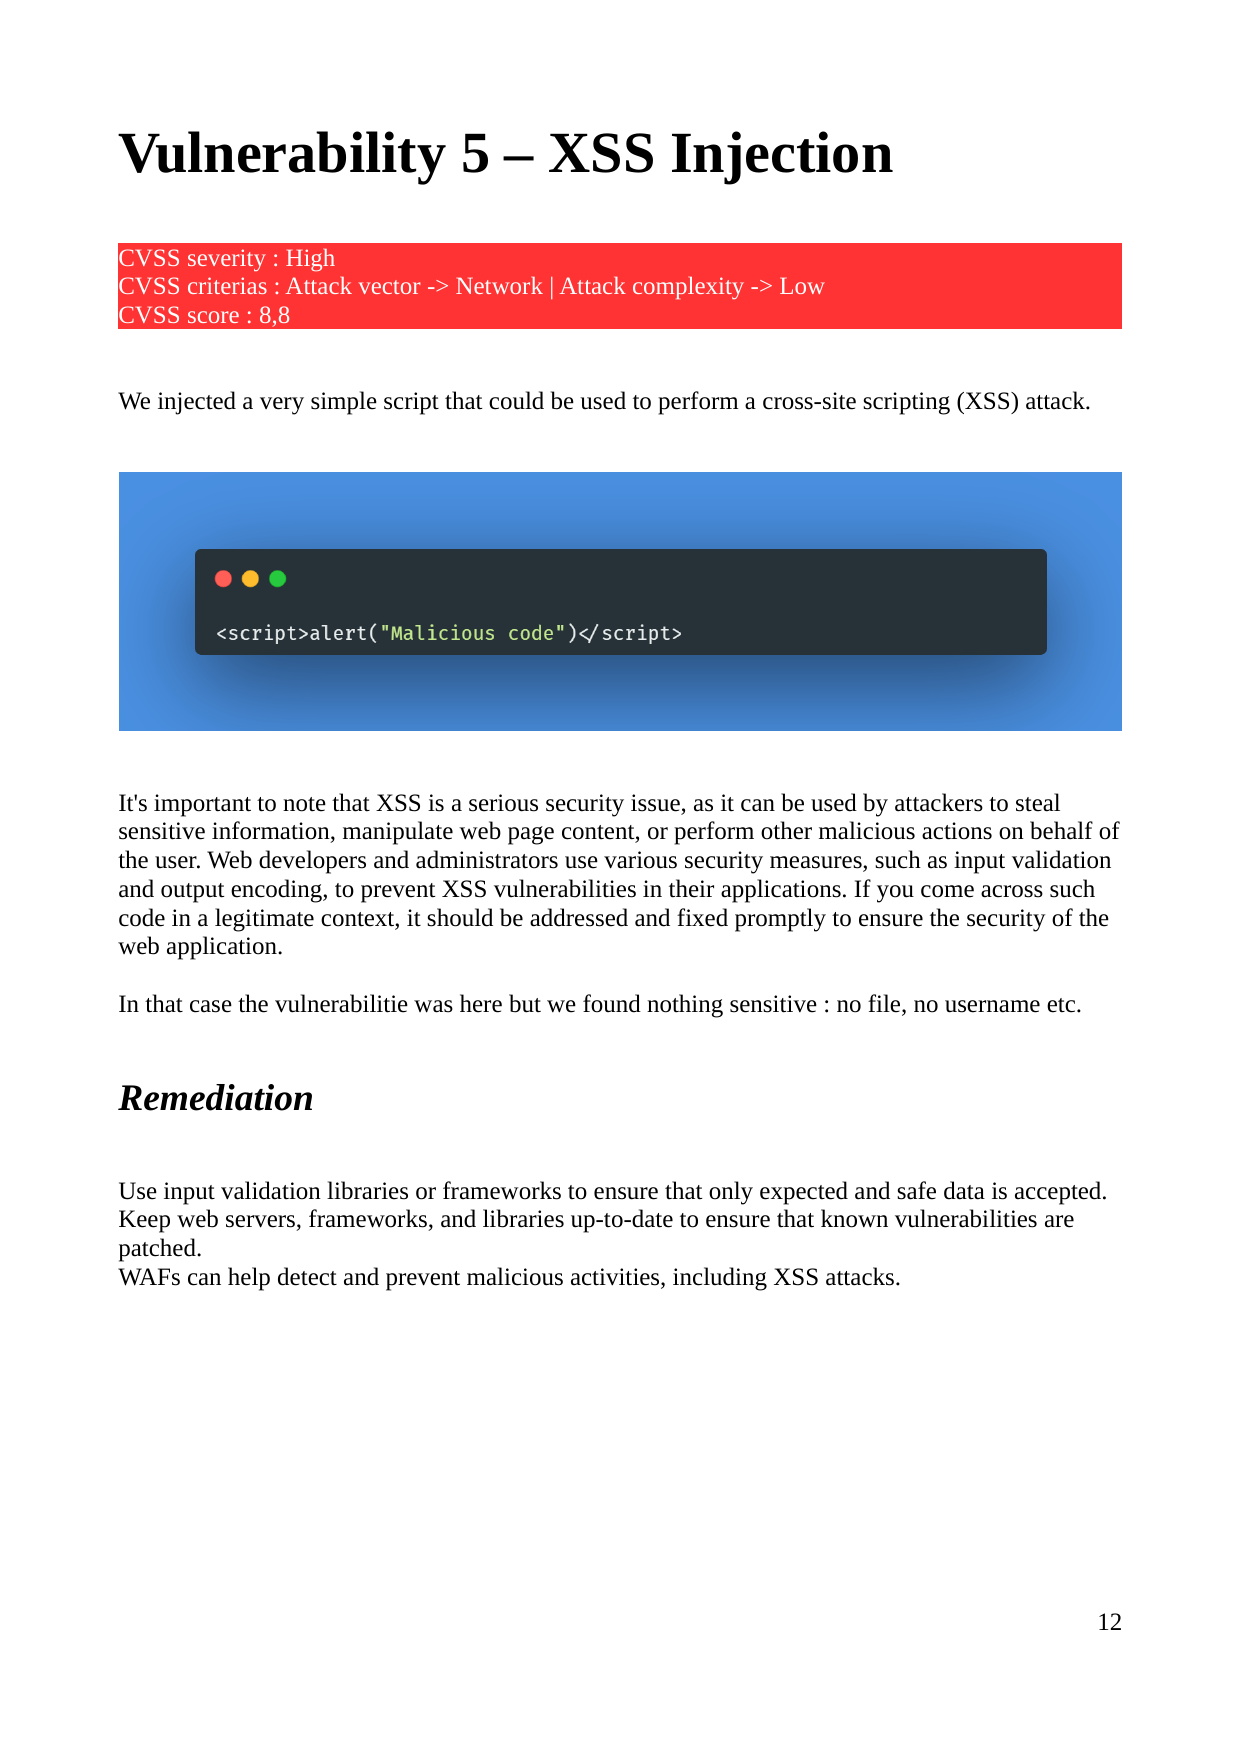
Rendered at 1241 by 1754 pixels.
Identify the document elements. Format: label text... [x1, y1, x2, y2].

text In that case the vulnerabilitie was here but we found nothing sensitive : no file, no username etc. [118, 989, 1122, 1018]
text Vulnerability 5 – XSS Injection [118, 118, 1122, 185]
picture [118, 472, 1122, 731]
text Remediation [118, 1075, 1122, 1118]
text CVSS criterias : Attack vector -> Network | Attack complexity -> Low [118, 271, 1122, 300]
text Use input validation libraries or frameworks to ensure that only expected and safe data is accepted. [118, 1176, 1122, 1204]
text It's important to note that XSS is a serious security issue, as it can be used by attackers to steal sensitive information, manipulate web page content, or perform other malicious actions on behalf of the user. Web developers and administrators use various security measures, such as input validation and output encoding, to prevent XSS vulnerabilities in their applications. If you come across such code in a legitimate context, it should be addressed and fixed promptly to ensure the security of the web application. [118, 788, 1122, 960]
text WAFs can help detect and prevent malicious activities, including XSS attacks. [118, 1262, 1122, 1291]
text We injected a very simple script that could be used to perform a cross-site scripting (XSS) attack. [118, 386, 1122, 415]
text Keep web servers, frameworks, and libraries up-to-date to ensure that known vulnerabilities are patched. [118, 1204, 1122, 1262]
text CVSS score : 8,8 [118, 300, 1122, 329]
text CVSS severity : High [118, 243, 1122, 271]
